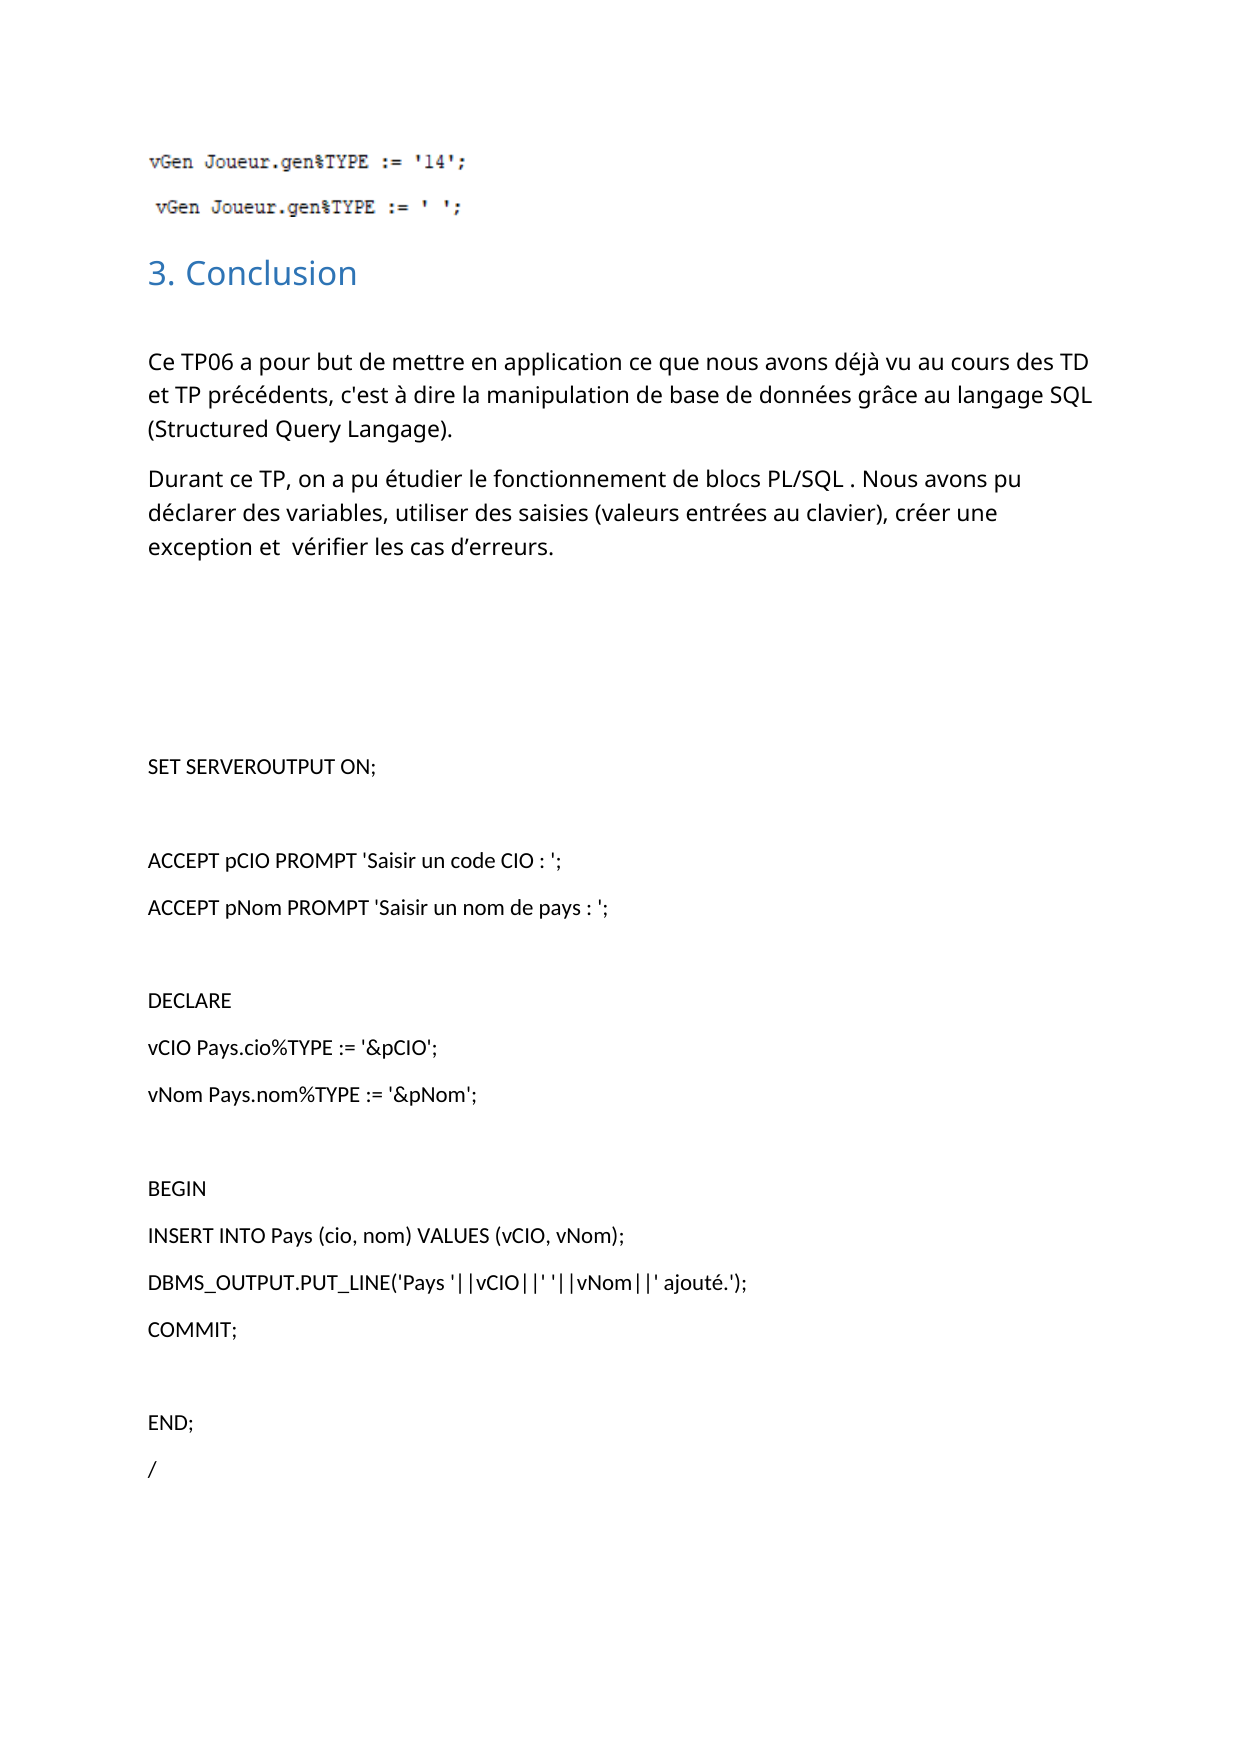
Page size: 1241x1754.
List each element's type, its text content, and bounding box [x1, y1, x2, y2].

text Ce TP06 a pour but de mettre en application ce que nous avons déjà vu au cours des TD et TP précédents, c'est à dire la manipulation de base de données grâce au langage SQL (Structured Query Langage). [148, 346, 1093, 444]
text / [148, 1455, 1093, 1483]
text Durant ce TP, on a pu étudier le fonctionnement de blocs PL/SQL . Nous avons pu déclarer des variables, utiliser des saisies (valeurs entrées au clavier), créer une exception et vérifier les cas d’erreurs. [148, 463, 1093, 562]
text vNom Pays.nom%TYPE := '&pNom'; [148, 1080, 1093, 1108]
text BEGIN [148, 1174, 1093, 1202]
text DBMS_OUTPUT.PUT_LINE('Pays '||vCIO||' '||vNom||' ajouté.'); [148, 1268, 1093, 1296]
picture [153, 194, 465, 217]
text END; [148, 1408, 1093, 1436]
text INSERT INTO Pays (cio, nom) VALUES (vCIO, vNom); [148, 1221, 1093, 1249]
text ACCEPT pNom PROMPT 'Saisir un nom de pays : '; [148, 893, 1093, 921]
text SET SERVEROUTPUT ON; [148, 752, 1093, 780]
text DECLARE [148, 987, 1093, 1014]
text ACCEPT pCIO PROMPT 'Saisir un code CIO : '; [148, 846, 1093, 874]
text COMMIT; [148, 1315, 1093, 1343]
picture [148, 147, 471, 175]
subtitle Conclusion [148, 250, 1093, 295]
text vCIO Pays.cio%TYPE := '&pCIO'; [148, 1033, 1093, 1061]
